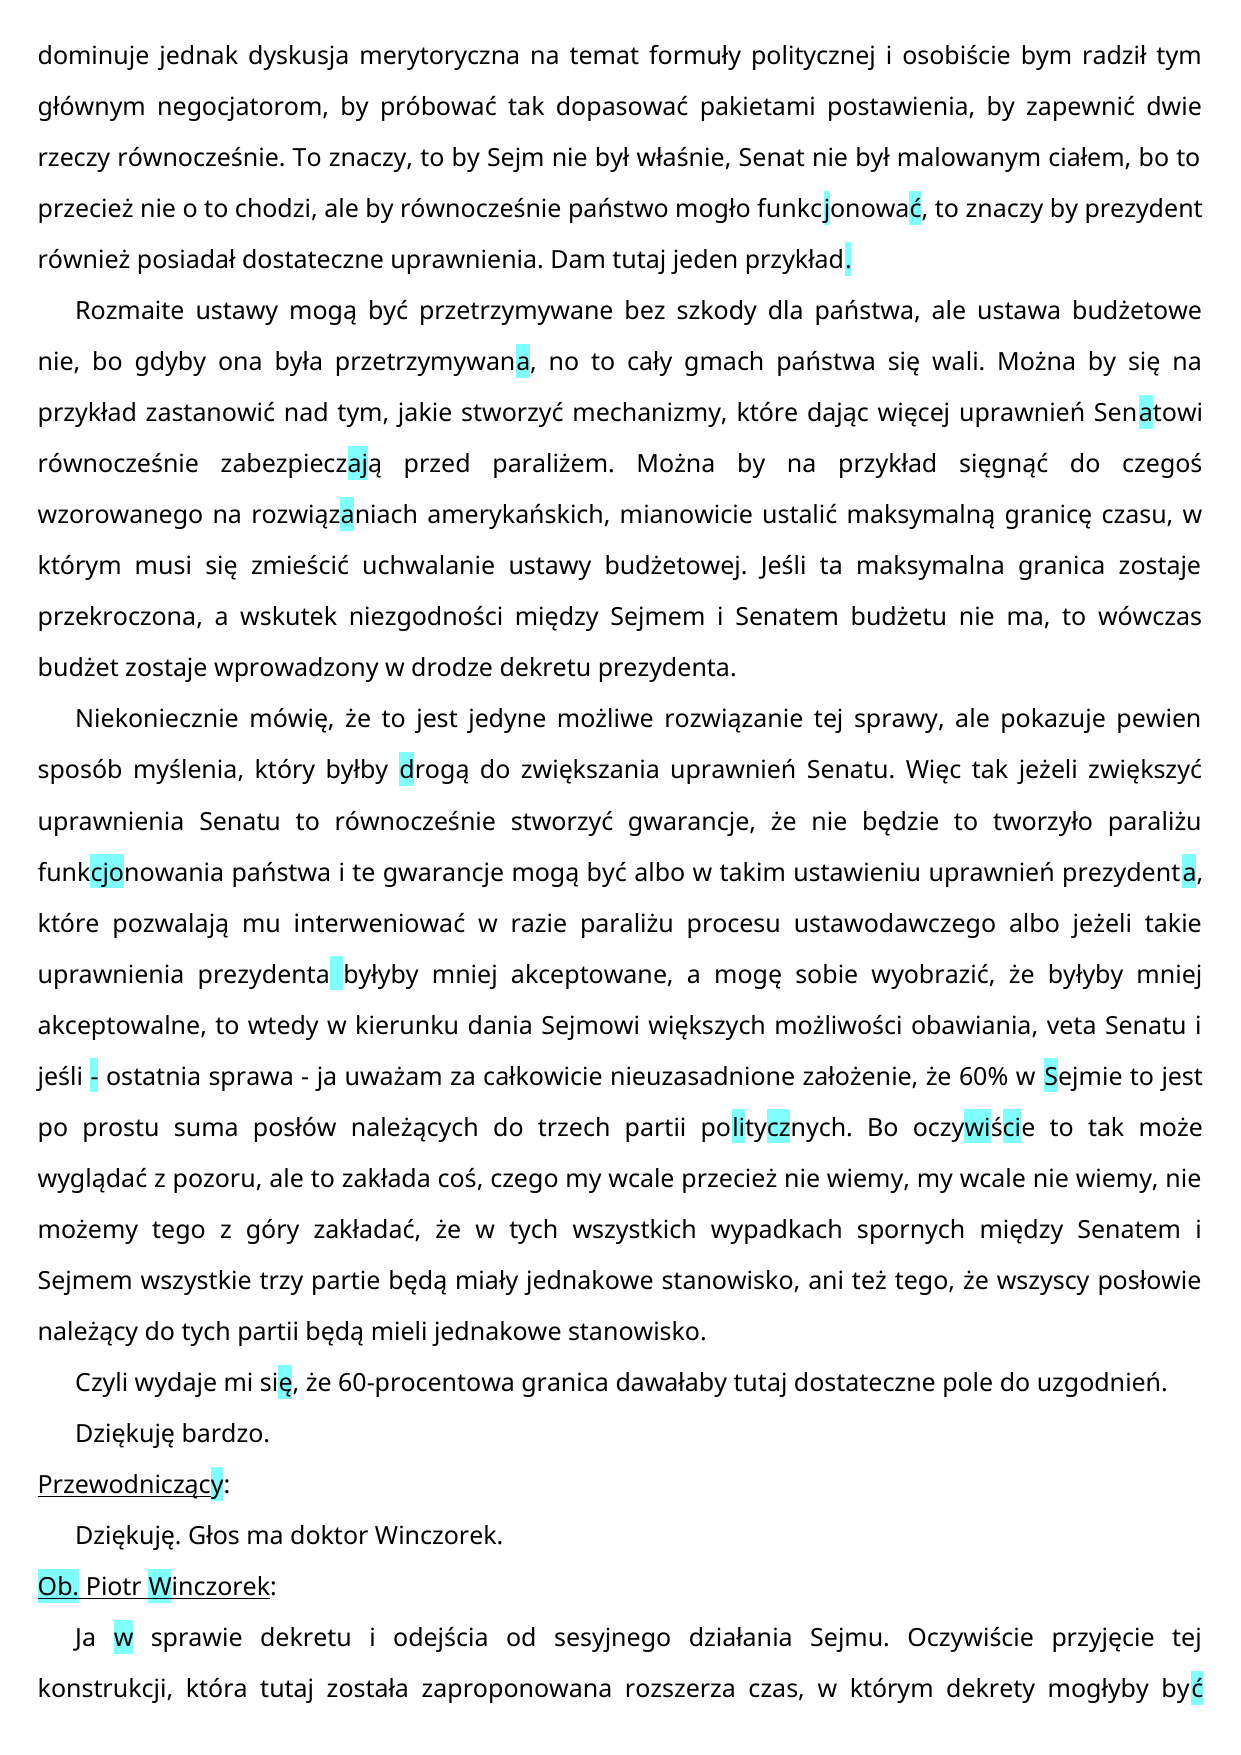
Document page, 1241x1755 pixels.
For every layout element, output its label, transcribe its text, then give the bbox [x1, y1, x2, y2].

text Rozmaite ustawy mogą być przetrzymywane bez szkody dla państwa, ale ustawa budżetowe nie, bo gdyby ona była przetrzymywana, no to cały gmach państwa się wali. Można by się na przykład zastanowić nad tym, jakie stworzyć mechanizmy, które dając więcej uprawnień Senatowi równocześnie zabezpieczają przed paraliżem. Można by na przykład sięgnąć do czegoś wzorowanego na rozwiązaniach amerykańskich, mianowicie ustalić maksymalną granicę czasu, w którym musi się zmieścić uchwalanie ustawy budżetowej. Jeśli ta maksymalna granica zostaje przekroczona, a wskutek niezgodności między Sejmem i Senatem budżetu nie ma, to wówczas budżet zostaje wprowadzony w drodze dekretu prezydenta. [37, 293, 1203, 684]
text Ob. Piotr Winczorek: [37, 1569, 1203, 1603]
text Ja w sprawie dekretu i odejścia od sesyjnego działania Sejmu. Oczywiście przyjęcie tej konstrukcji, która tutaj została zaproponowana rozszerza czas, w którym dekrety mogłyby być [37, 1620, 1203, 1705]
text dominuje jednak dyskusja merytoryczna na temat formuły politycznej i osobiście bym radził tym głównym negocjatorom, by próbować tak dopasować pakietami postawienia, by zapewnić dwie rzeczy równocześnie. To znaczy, to by Sejm nie był właśnie, Senat nie był malowanym ciałem, bo to przecież nie o to chodzi, ale by równocześnie państwo mogło funkcjonować, to znaczy by prezydent również posiadał dostateczne uprawnienia. Dam tutaj jeden przykład. [37, 37, 1203, 276]
text Przewodniczący: [37, 1467, 1203, 1501]
text Czyli wydaje mi się, że 60-procentowa granica dawałaby tutaj dostateczne pole do uzgodnień. [37, 1364, 1203, 1399]
text Niekoniecznie mówię, że to jest jedyne możliwe rozwiązanie tej sprawy, ale pokazuje pewien sposób myślenia, który byłby drogą do zwiększania uprawnień Senatu. Więc tak jeżeli zwiększyć uprawnienia Senatu to równocześnie stworzyć gwarancje, że nie będzie to tworzyło paraliżu funkcjonowania państwa i te gwarancje mogą być albo w takim ustawieniu uprawnień prezydenta, które pozwalają mu interweniować w razie paraliżu procesu ustawodawczego albo jeżeli takie uprawnienia prezydenta byłyby mniej akceptowane, a mogę sobie wyobrazić, że byłyby mniej akceptowalne, to wtedy w kierunku dania Sejmowi większych możliwości obawiania, veta Senatu i jeśli - ostatnia sprawa - ja uważam za całkowicie nieuzasadnione założenie, że 60% w Sejmie to jest po prostu suma posłów należących do trzech partii politycznych. Bo oczywiście to tak może wyglądać z pozoru, ale to zakłada coś, czego my wcale przecież nie wiemy, my wcale nie wiemy, nie możemy tego z góry zakładać, że w tych wszystkich wypadkach spornych między Senatem i Sejmem wszystkie trzy partie będą miały jednakowe stanowisko, ani też tego, że wszyscy posłowie należący do tych partii będą mieli jednakowe stanowisko. [37, 701, 1203, 1348]
text Dziękuję. Głos ma doktor Winczorek. [37, 1518, 1203, 1552]
text Dziękuję bardzo. [37, 1416, 1203, 1450]
